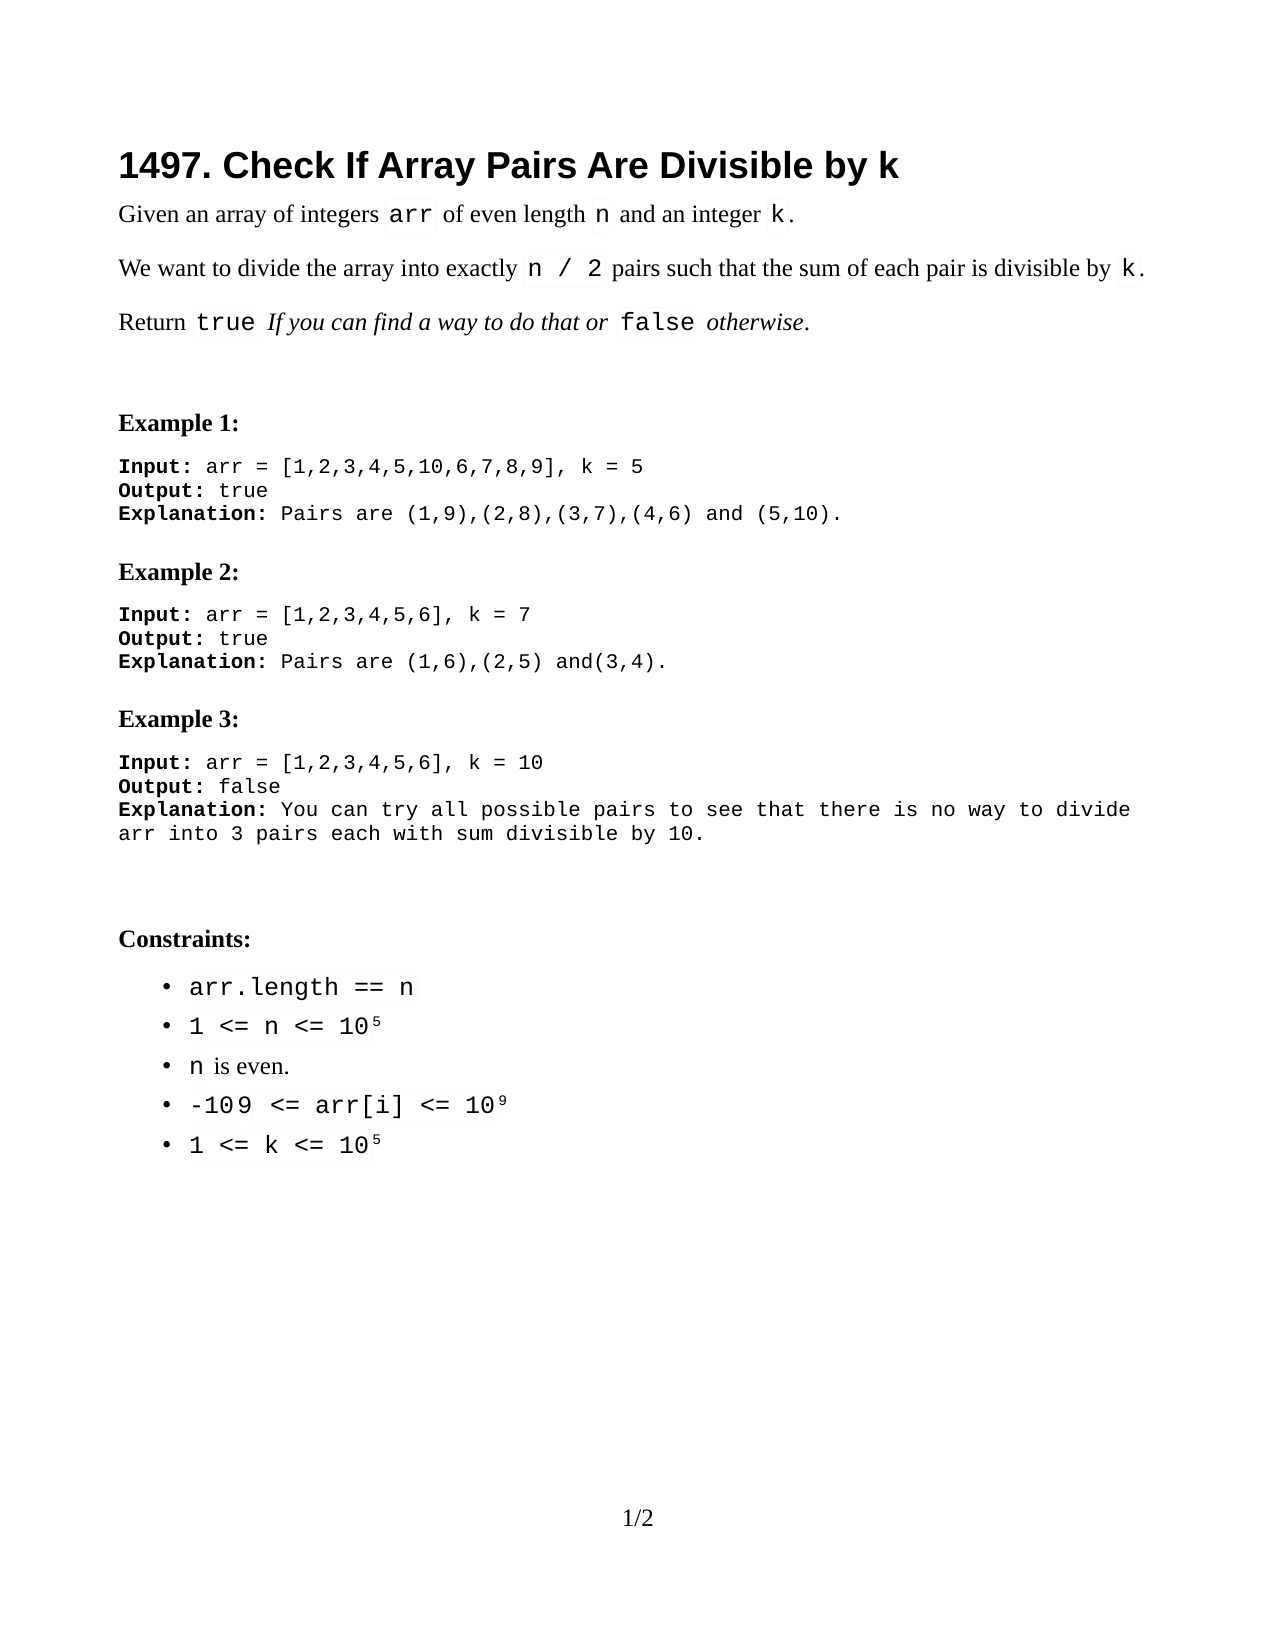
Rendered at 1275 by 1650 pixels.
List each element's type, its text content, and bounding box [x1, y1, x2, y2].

list 1 <= n <= 105 [373, 1011, 1157, 1045]
list n is even. [208, 1050, 1157, 1085]
text and an integer [614, 199, 767, 233]
text Constraints: [118, 924, 1157, 953]
text Explanation: Pairs are (1,6),(2,5) and(3,4). [118, 651, 1157, 675]
list -109 <= arr[i] <= 109 [162, 1090, 237, 1124]
text Input: arr = [1,2,3,4,5,10,6,7,8,9], k = 5 [118, 456, 1157, 480]
text Explanation: You can try all possible pairs to see that there is no way to divide arr into 3 pairs each with sum divisible by 10. [118, 799, 1157, 847]
subtitle 1497. Check If Array Pairs Are Divisible by k [118, 143, 1157, 186]
text Example 2: [118, 557, 1157, 585]
list arr.length == n [162, 971, 417, 1006]
text Given an array of integers [118, 199, 385, 233]
list 1 <= n <= 105 [162, 1011, 372, 1045]
text Output: false [118, 776, 1157, 799]
text of even length [437, 199, 592, 233]
list -109 <= arr[i] <= 109 [253, 1091, 498, 1124]
text pairs such that the sum of each pair is divisible by [606, 253, 1118, 287]
text We want to divide the array into exactly [118, 253, 524, 287]
text If you can find a way to do that or [259, 307, 617, 341]
text Explanation: Pairs are (1,9),(2,8),(3,7),(4,6) and (5,10). [118, 503, 1157, 527]
list -109 <= arr[i] <= 109 [238, 1090, 252, 1124]
text n [593, 200, 613, 233]
text . [789, 199, 1157, 233]
text otherwise. [699, 307, 1157, 341]
text Example 3: [118, 704, 1157, 733]
list [418, 971, 1157, 1006]
list 1 <= k <= 105 [373, 1129, 1157, 1164]
list 1 <= k <= 105 [162, 1129, 372, 1164]
text . [1140, 253, 1157, 287]
list n is even. [162, 1050, 207, 1085]
text Output: true [118, 628, 1157, 651]
text true [194, 308, 258, 341]
text n / 2 [525, 254, 605, 287]
text Example 1: [118, 408, 1157, 437]
text k [768, 200, 788, 233]
text Input: arr = [1,2,3,4,5,6], k = 7 [118, 604, 1157, 628]
list -109 <= arr[i] <= 109 [499, 1090, 1157, 1124]
text arr [386, 200, 436, 233]
text Return [118, 307, 193, 341]
text k [1119, 254, 1139, 287]
text Input: arr = [1,2,3,4,5,6], k = 10 [118, 752, 1157, 776]
text Output: true [118, 480, 1157, 503]
text false [618, 308, 698, 341]
